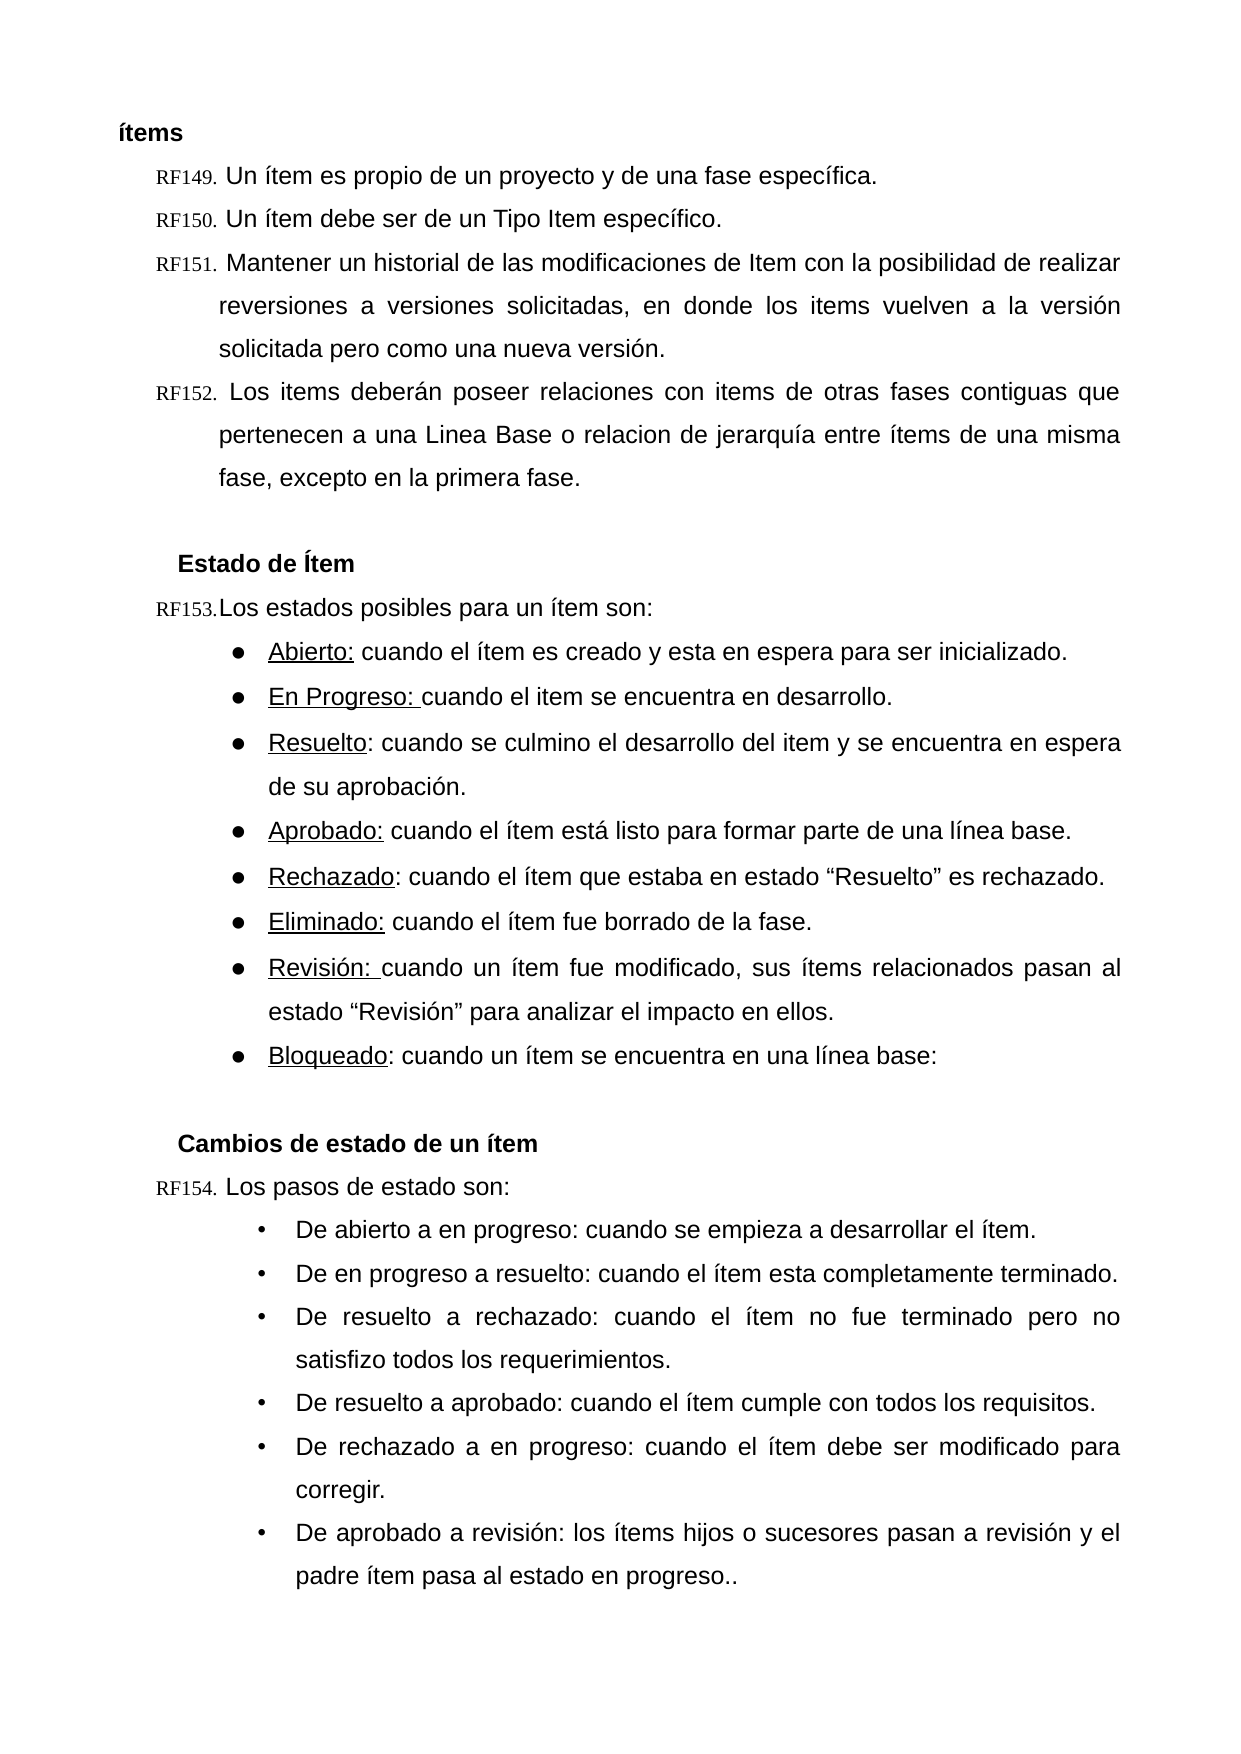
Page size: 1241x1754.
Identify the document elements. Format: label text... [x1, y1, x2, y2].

list Los items deberán poseer relaciones con items de otras fases contiguas que pertenecen a una Linea Base o relacion de jerarquía entre ítems de una misma fase, excepto en la primera fase. [156, 377, 1122, 492]
text Estado de Ítem [118, 549, 1122, 578]
list Aprobado: cuando el ítem está listo para formar parte de una línea base. [231, 815, 1122, 846]
text Cambios de estado de un ítem [118, 1129, 1122, 1158]
list Los estados posibles para un ítem son: [156, 592, 1122, 621]
list Un ítem debe ser de un Tipo Item específico. [156, 204, 1122, 233]
list De rechazado a en progreso: cuando el ítem debe ser modificado para corregir. [257, 1431, 1122, 1503]
list Revisión: cuando un ítem fue modificado, sus ítems relacionados pasan al estado “Revisión” para analizar el impacto en ellos. [231, 952, 1122, 1026]
list De aprobado a revisión: los ítems hijos o sucesores pasan a revisión y el padre ítem pasa al estado en progreso.. [257, 1518, 1122, 1590]
list Resuelto: cuando se culmino el desarrollo del item y se encuentra en espera de su aprobación. [231, 727, 1122, 801]
list De abierto a en progreso: cuando se empieza a desarrollar el ítem. [257, 1215, 1122, 1244]
list Eliminado: cuando el ítem fue borrado de la fase. [231, 907, 1122, 937]
list Abierto: cuando el ítem es creado y esta en espera para ser inicializado. [231, 636, 1122, 666]
list De en progreso a resuelto: cuando el ítem esta completamente terminado. [257, 1259, 1122, 1287]
list Rechazado: cuando el ítem que estaba en estado “Resuelto” es rechazado. [231, 861, 1122, 891]
list En Progreso: cuando el item se encuentra en desarrollo. [231, 681, 1122, 712]
list De resuelto a aprobado: cuando el ítem cumple con todos los requisitos. [257, 1388, 1122, 1417]
list Los pasos de estado son: [156, 1172, 1122, 1201]
list Bloqueado: cuando un ítem se encuentra en una línea base: [231, 1040, 1122, 1071]
list De resuelto a rechazado: cuando el ítem no fue terminado pero no satisfizo todos los requerimientos. [257, 1302, 1122, 1374]
list Mantener un historial de las modificaciones de Item con la posibilidad de realizar reversiones a versiones solicitadas, en donde los items vuelven a la versión solicitada pero como una nueva versión. [156, 247, 1122, 362]
text ítems [118, 118, 1122, 147]
list Un ítem es propio de un proyecto y de una fase específica. [156, 161, 1122, 190]
